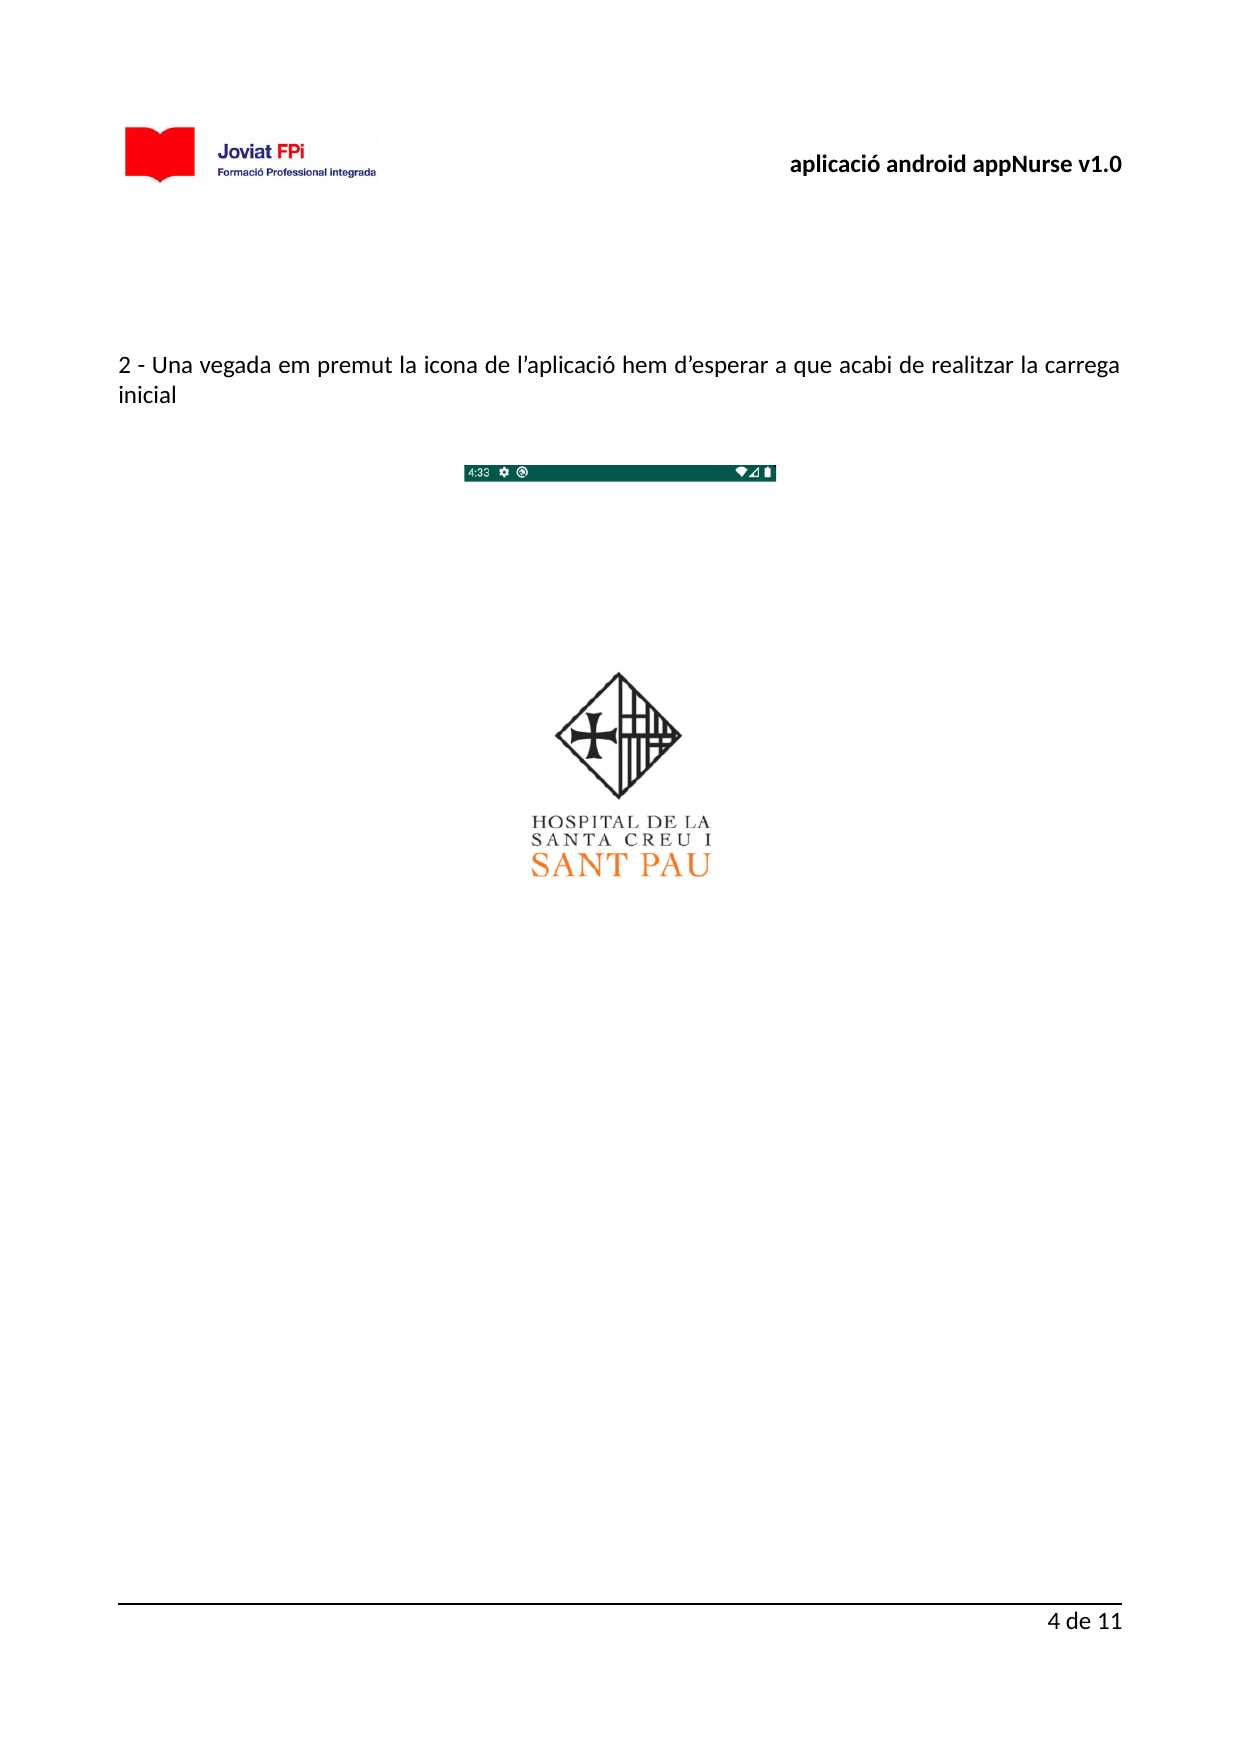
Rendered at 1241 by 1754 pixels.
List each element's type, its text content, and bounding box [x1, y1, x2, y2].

text 2 - Una vegada em premut la icona de l’aplicació hem d’esperar a que acabi de realitzar la carrega inicial [118, 349, 1122, 410]
picture [123, 126, 379, 186]
picture [464, 465, 777, 1070]
